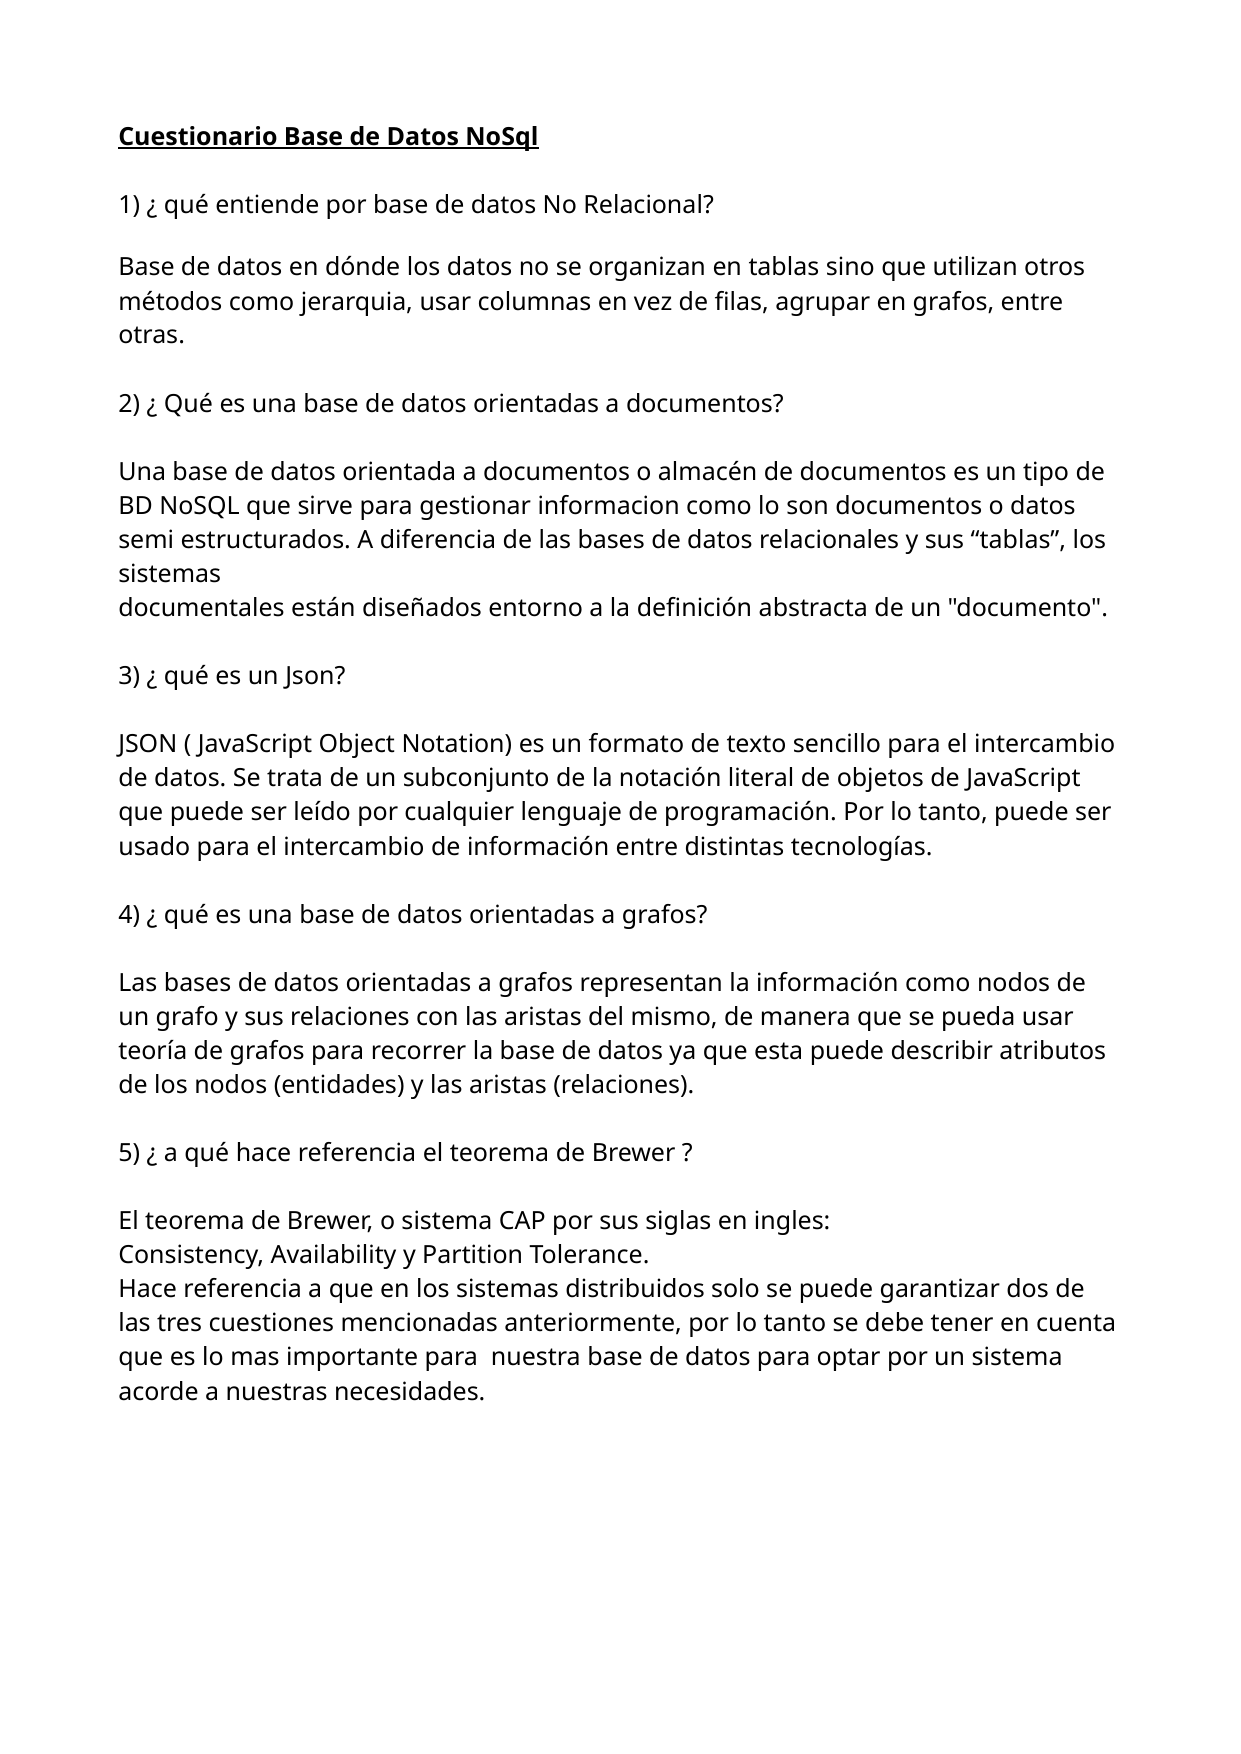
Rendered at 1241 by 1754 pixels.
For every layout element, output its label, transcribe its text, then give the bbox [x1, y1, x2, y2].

text Consistency, Availability y Partition Tolerance. [118, 1237, 1122, 1271]
text documentales están diseñados entorno a la definición abstracta de un "documento". [118, 590, 1122, 624]
text Base de datos en dónde los datos no se organizan en tablas sino que utilizan otros métodos como jerarquia, usar columnas en vez de filas, agrupar en grafos, entre otras. [118, 249, 1122, 351]
text 5) ¿ a qué hace referencia el teorema de Brewer ? [118, 1135, 1122, 1169]
text 3) ¿ qué es un Json? [118, 658, 1122, 692]
text 2) ¿ Qué es una base de datos orientadas a documentos? [118, 385, 1122, 419]
text JSON ( JavaScript Object Notation) es un formato de texto sencillo para el intercambio de datos. Se trata de un subconjunto de la notación literal de objetos de JavaScript que puede ser leído por cualquier lenguaje de programación. Por lo tanto, puede ser usado para el intercambio de información entre distintas tecnologías. [118, 726, 1122, 862]
text Las bases de datos orientadas a grafos representan la información como nodos de un grafo y sus relaciones con las aristas del mismo, de manera que se pueda usar teoría de grafos para recorrer la base de datos ya que esta puede describir atributos de los nodos (entidades) y las aristas (relaciones). [118, 964, 1122, 1101]
text 1) ¿ qué entiende por base de datos No Relacional? [118, 186, 1122, 220]
text 4) ¿ qué es una base de datos orientadas a grafos? [118, 896, 1122, 930]
text El teorema de Brewer, o sistema CAP por sus siglas en ingles: [118, 1203, 1122, 1237]
text Una base de datos orientada a documentos o almacén de documentos es un tipo de BD NoSQL que sirve para gestionar informacion como lo son documentos o datos semi estructurados. A diferencia de las bases de datos relacionales y sus “tablas”, los sistemas [118, 453, 1122, 590]
text Cuestionario Base de Datos NoSql [118, 118, 1122, 152]
text Hace referencia a que en los sistemas distribuidos solo se puede garantizar dos de las tres cuestiones mencionadas anteriormente, por lo tanto se debe tener en cuenta que es lo mas importante para nuestra base de datos para optar por un sistema acorde a nuestras necesidades. [118, 1271, 1122, 1407]
